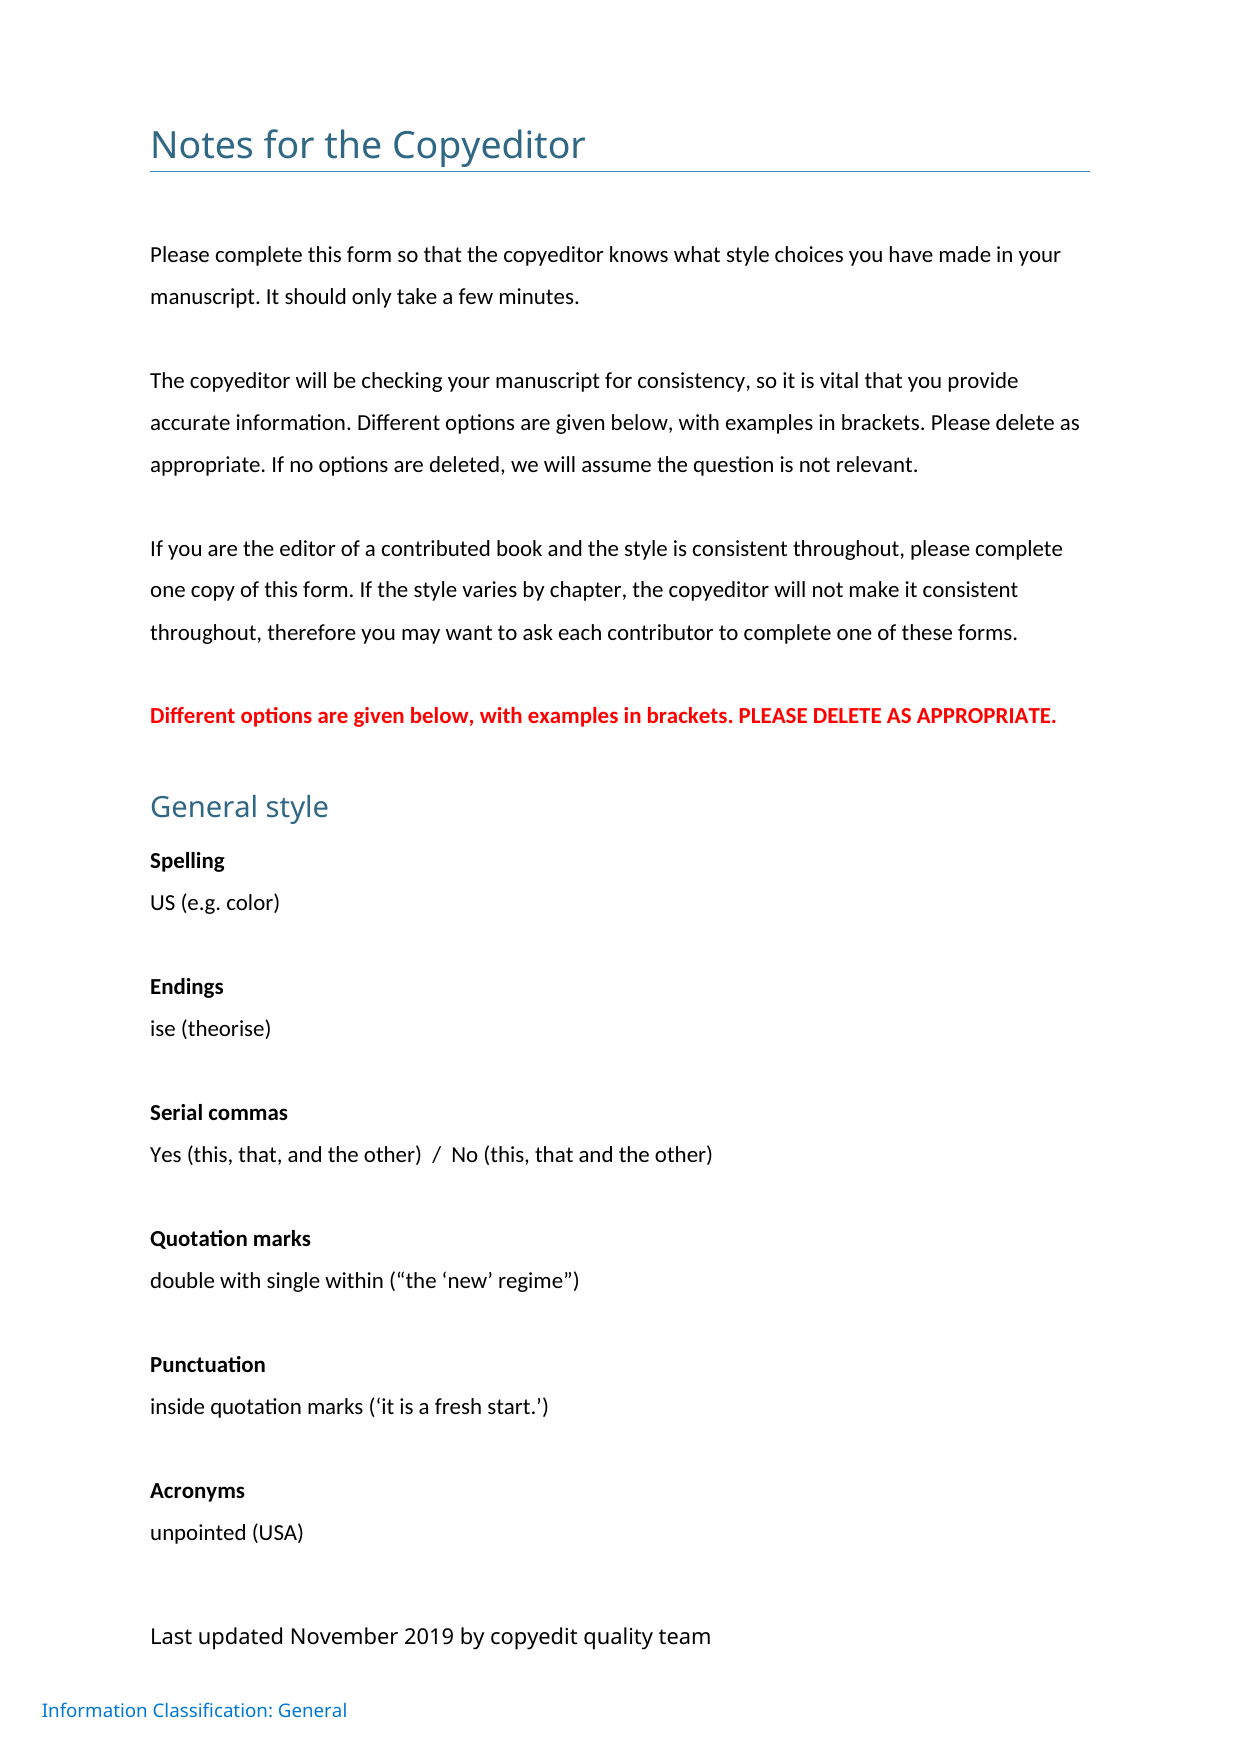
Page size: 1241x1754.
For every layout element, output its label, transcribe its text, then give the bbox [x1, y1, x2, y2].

text Punctuation [150, 1350, 1090, 1378]
subtitle If you are the editor of a contributed book and the style is consistent throughout, please complete one copy of this form. If the style varies by chapter, the copyeditor will not make it consistent throughout, therefore you may want to ask each contributor to complete one of these forms. [150, 534, 1090, 646]
text ise (theorise) [150, 1014, 1090, 1042]
subtitle Notes for the Copyeditor [150, 118, 1090, 171]
text Spelling [150, 846, 1090, 874]
text Please complete this form so that the copyeditor knows what style choices you have made in your manuscript. It should only take a few minutes. [150, 240, 1090, 310]
text The copyeditor will be checking your manuscript for consistency, so it is vital that you provide accurate information. Different options are given below, with examples in brackets. Please delete as appropriate. If no options are deleted, we will assume the question is not relevant. [150, 366, 1090, 478]
text Acronyms [150, 1476, 1090, 1504]
text inside quotation marks (‘it is a fresh start.’) [150, 1392, 1090, 1420]
text Endings [150, 972, 1090, 1000]
text Quotation marks [150, 1224, 1090, 1252]
text Different options are given below, with examples in brackets. PLEASE DELETE AS APPROPRIATE. [150, 702, 1090, 729]
text US (e.g. color) [150, 888, 1090, 916]
text Yes (this, that, and the other) / No (this, that and the other) [150, 1140, 1090, 1168]
text unpointed (USA) [150, 1518, 1090, 1546]
text Serial commas [150, 1098, 1090, 1126]
text double with single within (“the ‘new’ regime”) [150, 1266, 1090, 1294]
subtitle General style [150, 787, 1090, 826]
